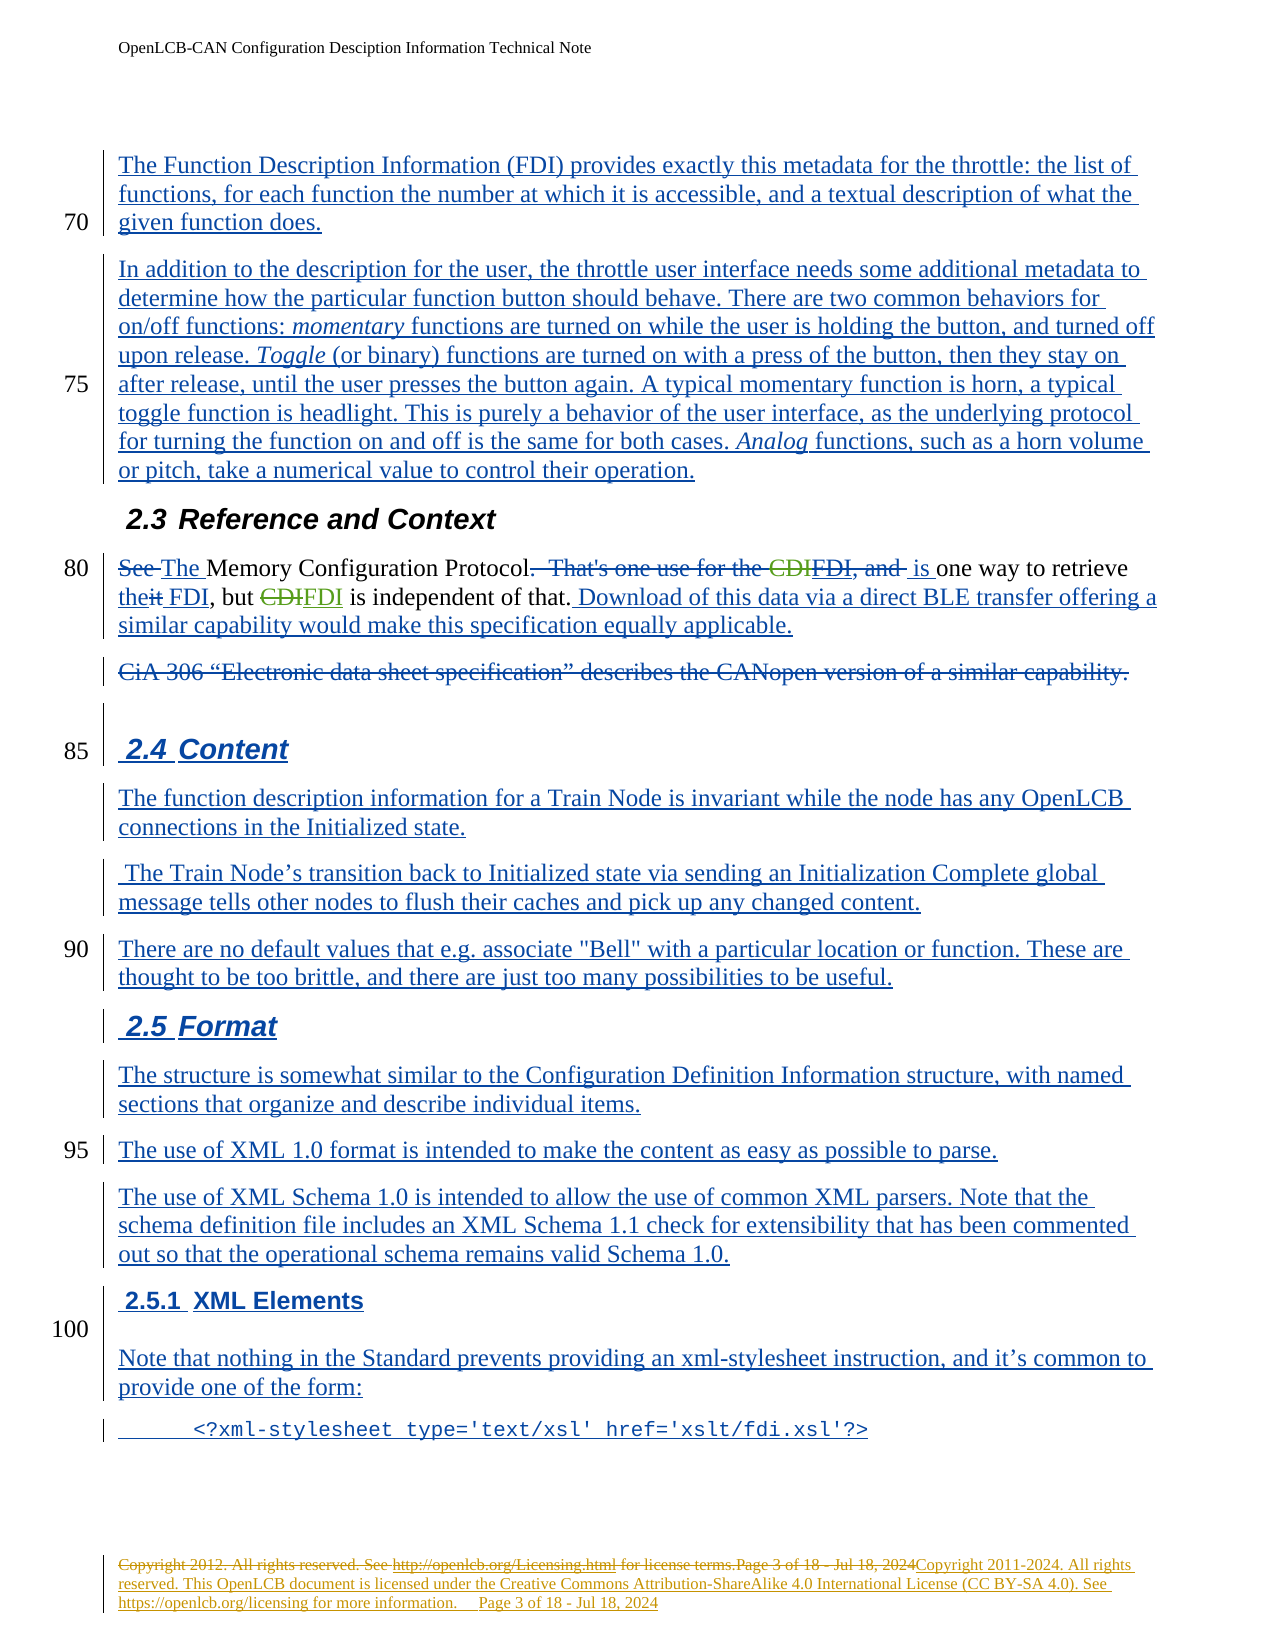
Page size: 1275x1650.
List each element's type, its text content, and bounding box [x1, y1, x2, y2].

text The Memory Configuration Protocol is one way to retrieve the FDI, but FDI is independent of that. Download of this data via a direct BLE transfer offering a similar capability would make this specification equally applicable. [118, 553, 1157, 686]
text The function description information for a Train Node is invariant while the node has any OpenLCB connections in the Initialized state. The Train Node’s transition back to Initialized state via sending an Initialization Complete global message tells other nodes to flush their caches and pick up any changed content. [118, 783, 1157, 841]
text Note that nothing in the Standard prevents providing an xml-stylesheet instruction, and it’s common to provide one of the form: [118, 1343, 1157, 1401]
text The Function Description Information (FDI) provides exactly this metadata for the throttle: the list of functions, for each function the number at which it is accessible, and a textual description of what the given function does. [118, 150, 1157, 236]
text There are no default values that e.g. associate "Bell" with a particular location or function. These are thought to be too brittle, and there are just too many possibilities to be useful. [118, 934, 1157, 991]
subtitle XML Elements [118, 1286, 1157, 1314]
subtitle Format [118, 1009, 1157, 1042]
subtitle Content [118, 732, 1157, 766]
subtitle Reference and Context [118, 502, 1157, 535]
text The use of XML Schema 1.0 is intended to allow the use of common XML parsers. Note that the schema definition file includes an XML Schema 1.1 check for extensibility that has been commented out so that the operational schema remains valid Schema 1.0. [118, 1182, 1157, 1268]
text In addition to the description for the user, the throttle user interface needs some additional metadata to determine how the particular function button should behave. There are two common behaviors for on/off functions: momentary functions are turned on while the user is holding the button, and turned off upon release. Toggle (or binary) functions are turned on with a press of the button, then they stay on after release, until the user presses the button again. A typical momentary function is horn, a typical toggle function is headlight. This is purely a behavior of the user interface, as the underlying protocol for turning the function on and off is the same for both cases. Analog functions, such as a horn volume or pitch, take a numerical value to control their operation. [118, 254, 1157, 484]
text <?xml-stylesheet type='text/xsl' href='xslt/fdi.xsl'?> [118, 1418, 1157, 1442]
text The structure is somewhat similar to the Configuration Definition Information structure, with named sections that organize and describe individual items. [118, 1060, 1157, 1118]
text The use of XML 1.0 format is intended to make the content as easy as possible to parse. [118, 1135, 1157, 1164]
